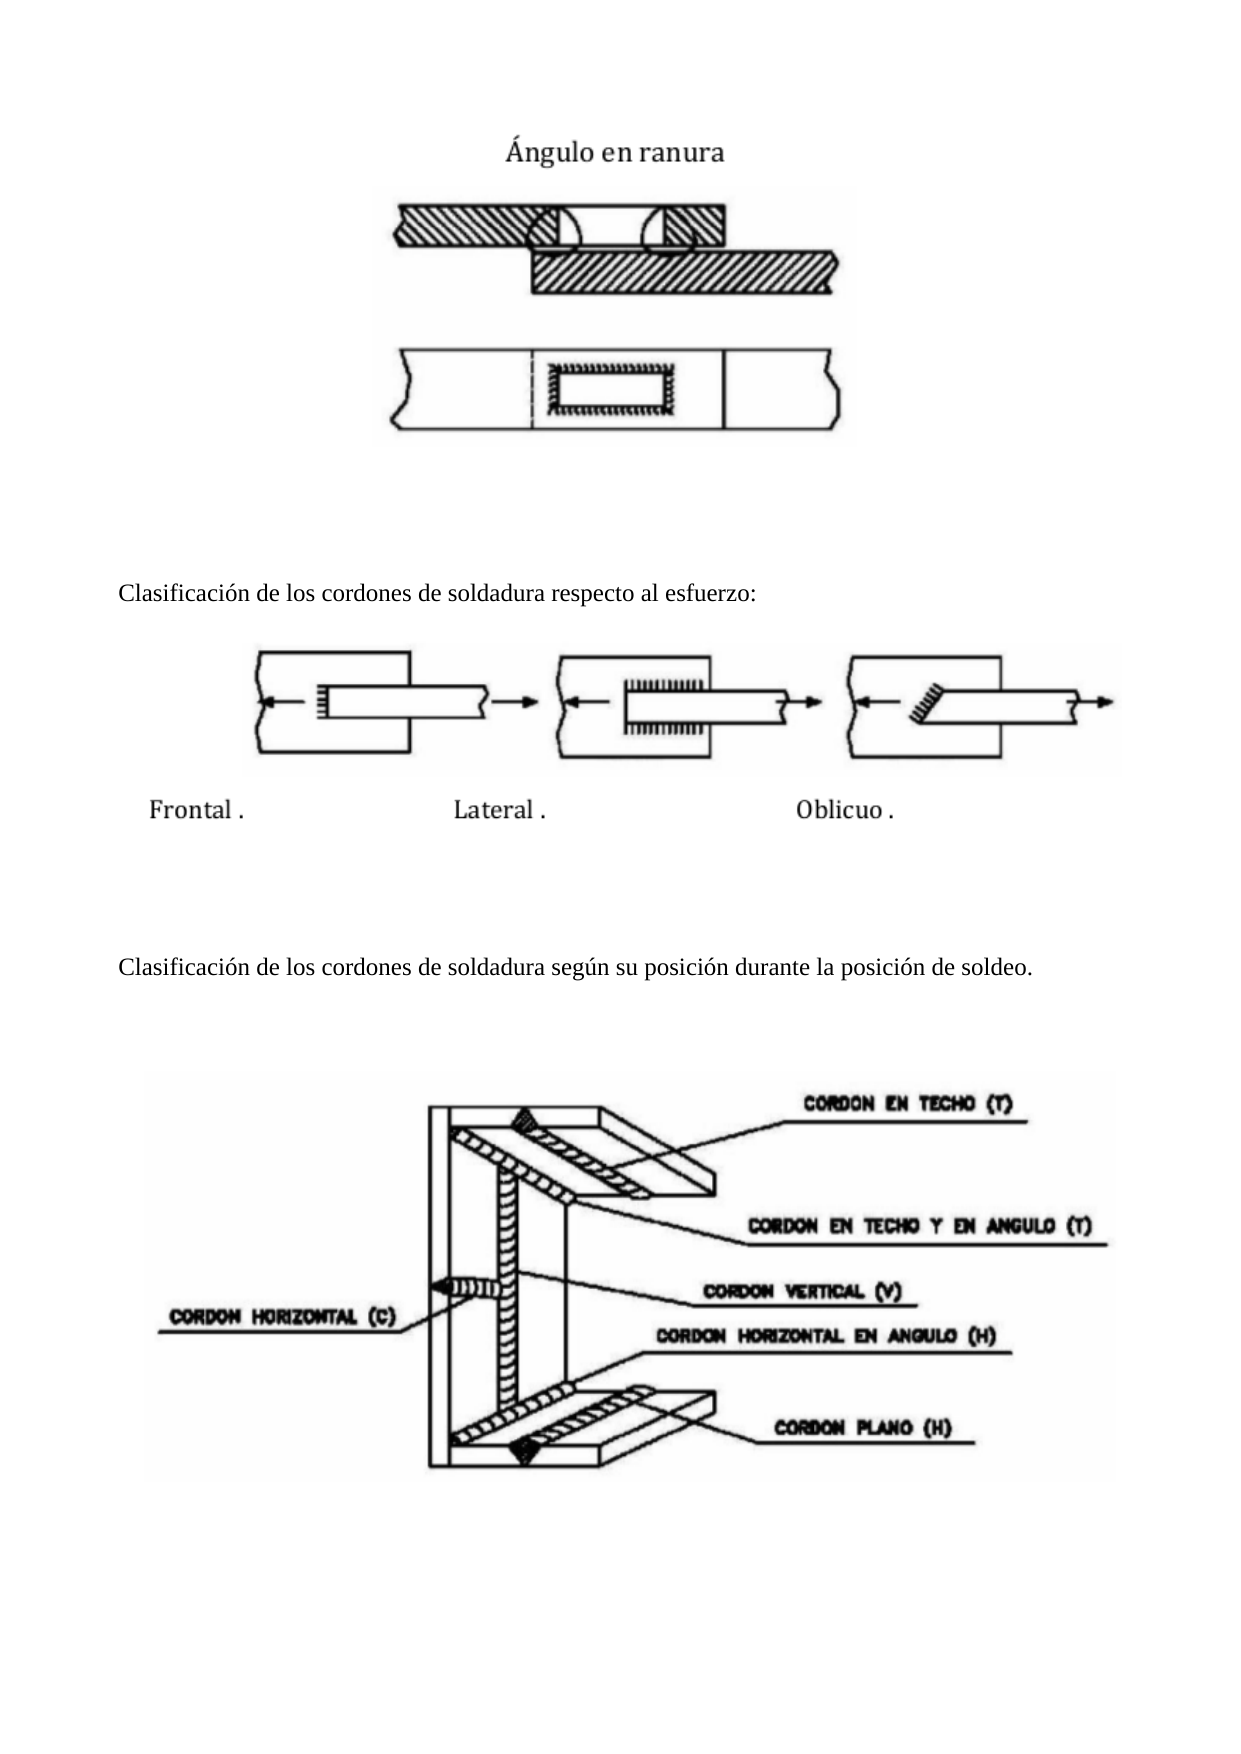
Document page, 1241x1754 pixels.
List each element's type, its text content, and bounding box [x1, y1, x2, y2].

picture [118, 635, 1123, 841]
text Clasificación de los cordones de soldadura según su posición durante la posición de soldeo. [118, 952, 1122, 981]
text Clasificación de los cordones de soldadura respecto al esfuerzo: [118, 578, 1122, 607]
picture [371, 118, 869, 464]
picture [118, 1070, 1123, 1482]
